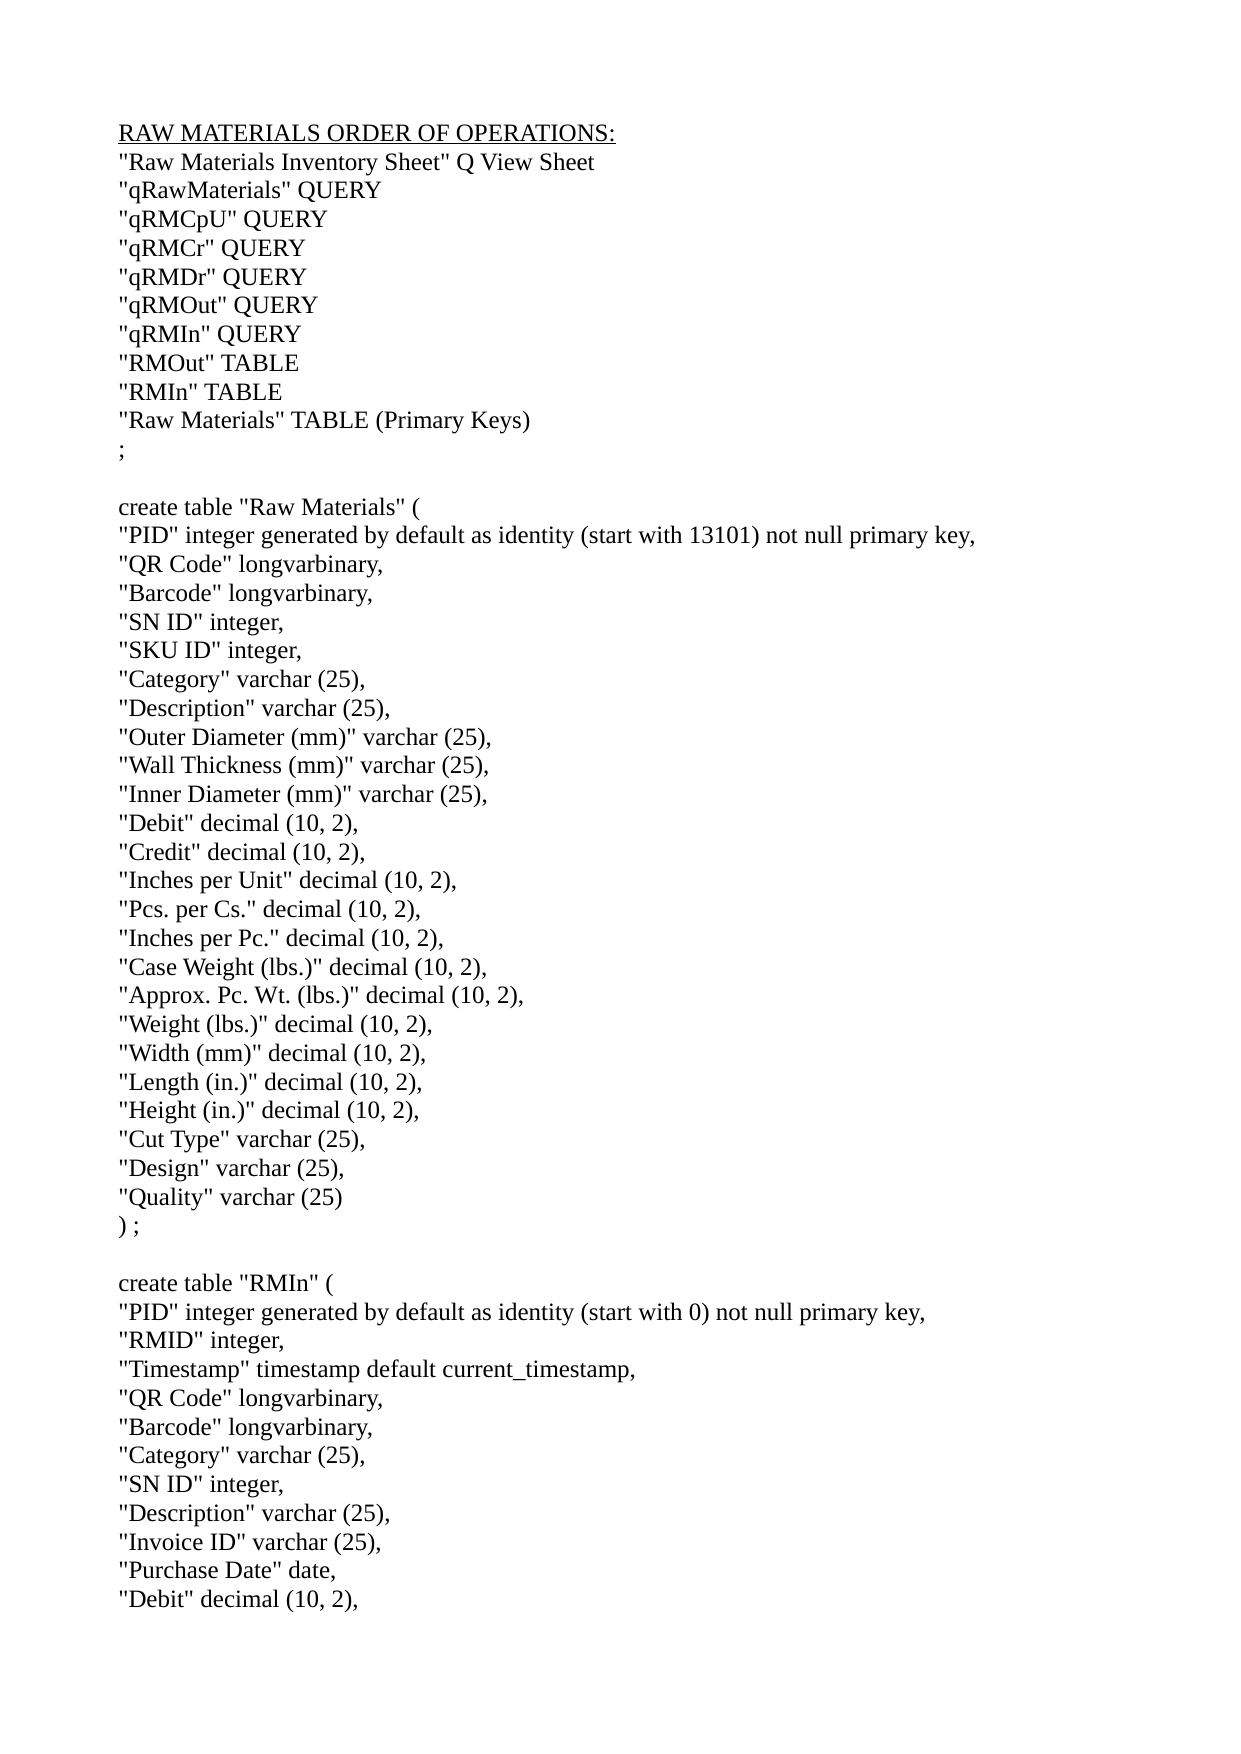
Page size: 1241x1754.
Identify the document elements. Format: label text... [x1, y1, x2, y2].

text "Quality" varchar (25) [118, 1182, 1122, 1211]
text "Height (in.)" decimal (10, 2), [118, 1096, 1122, 1124]
text "Design" varchar (25), [118, 1153, 1122, 1182]
text "Invoice ID" varchar (25), [118, 1527, 1122, 1556]
text "Raw Materials" TABLE (Primary Keys) [118, 406, 1122, 434]
text "Case Weight (lbs.)" decimal (10, 2), [118, 952, 1122, 981]
text "Description" varchar (25), [118, 1498, 1122, 1527]
text "qRMIn" QUERY [118, 319, 1122, 348]
text "RMIn" TABLE [118, 377, 1122, 406]
text "RMID" integer, [118, 1326, 1122, 1354]
text create table "Raw Materials" ( [118, 492, 1122, 521]
text create table "RMIn" ( [118, 1268, 1122, 1297]
text "Weight (lbs.)" decimal (10, 2), [118, 1009, 1122, 1038]
text "SN ID" integer, [118, 1469, 1122, 1498]
text "Cut Type" varchar (25), [118, 1124, 1122, 1153]
text "QR Code" longvarbinary, [118, 549, 1122, 578]
text "qRMCr" QUERY [118, 233, 1122, 262]
text "Pcs. per Cs." decimal (10, 2), [118, 894, 1122, 923]
text "Length (in.)" decimal (10, 2), [118, 1067, 1122, 1096]
text "PID" integer generated by default as identity (start with 13101) not null primary key, [118, 521, 1122, 549]
text "Width (mm)" decimal (10, 2), [118, 1038, 1122, 1067]
text "Barcode" longvarbinary, [118, 1412, 1122, 1441]
text "qRMOut" QUERY [118, 291, 1122, 319]
text "qRMCpU" QUERY [118, 204, 1122, 233]
text "SN ID" integer, [118, 607, 1122, 636]
text "Description" varchar (25), [118, 693, 1122, 722]
text "Debit" decimal (10, 2), [118, 808, 1122, 837]
text "Barcode" longvarbinary, [118, 578, 1122, 607]
text "PID" integer generated by default as identity (start with 0) not null primary key, [118, 1297, 1122, 1326]
text "Timestamp" timestamp default current_timestamp, [118, 1354, 1122, 1383]
text ; [118, 434, 1122, 463]
text "Inches per Pc." decimal (10, 2), [118, 923, 1122, 952]
text "Inner Diameter (mm)" varchar (25), [118, 779, 1122, 808]
text "Approx. Pc. Wt. (lbs.)" decimal (10, 2), [118, 981, 1122, 1009]
text "Category" varchar (25), [118, 664, 1122, 693]
text "Category" varchar (25), [118, 1441, 1122, 1469]
text "Wall Thickness (mm)" varchar (25), [118, 751, 1122, 779]
text "qRawMaterials" QUERY [118, 176, 1122, 204]
text "Raw Materials Inventory Sheet" Q View Sheet [118, 147, 1122, 176]
text "QR Code" longvarbinary, [118, 1383, 1122, 1412]
text "qRMDr" QUERY [118, 262, 1122, 291]
text "RMOut" TABLE [118, 348, 1122, 377]
text ) ; [118, 1211, 1122, 1239]
text "SKU ID" integer, [118, 636, 1122, 664]
text "Purchase Date" date, [118, 1556, 1122, 1584]
text "Inches per Unit" decimal (10, 2), [118, 866, 1122, 894]
text "Debit" decimal (10, 2), [118, 1584, 1122, 1613]
text "Outer Diameter (mm)" varchar (25), [118, 722, 1122, 751]
text "Credit" decimal (10, 2), [118, 837, 1122, 866]
text RAW MATERIALS ORDER OF OPERATIONS: [118, 118, 1122, 147]
